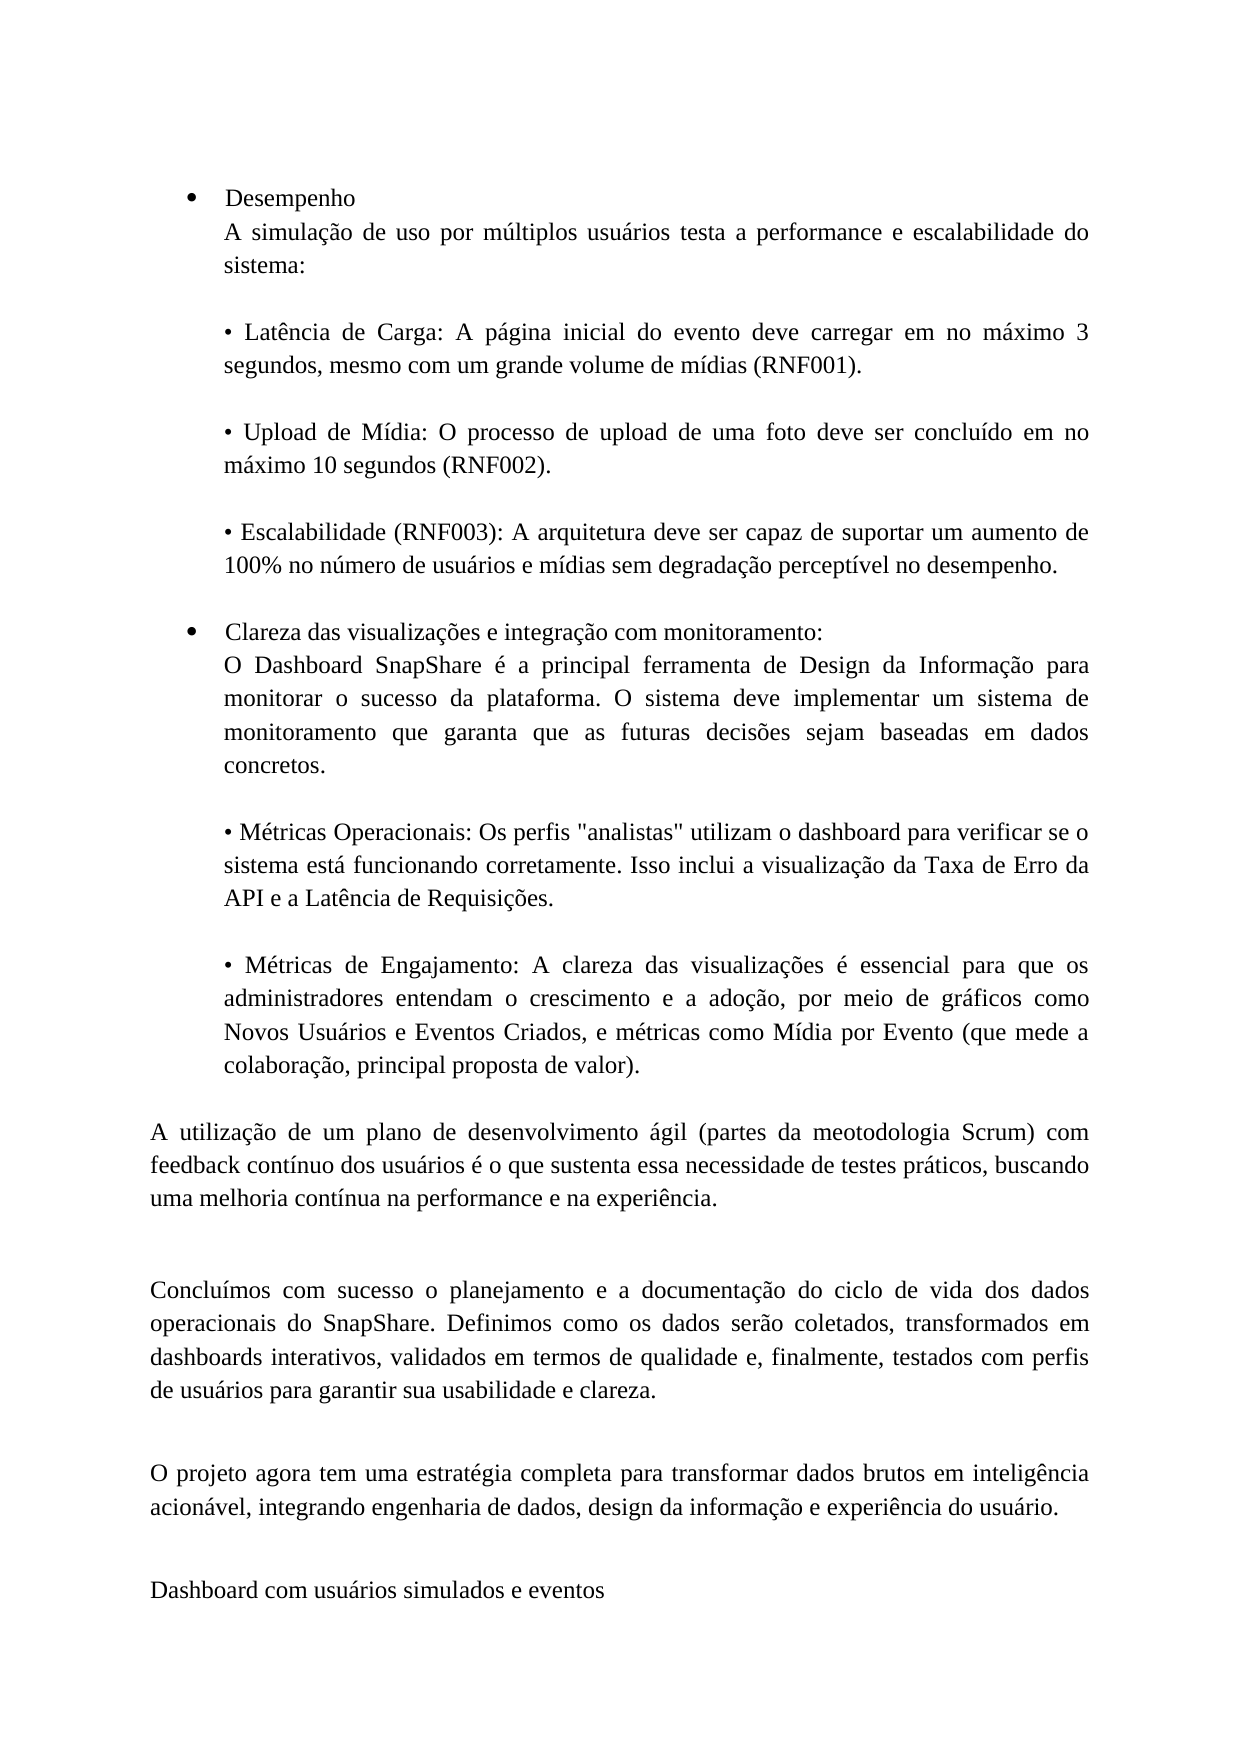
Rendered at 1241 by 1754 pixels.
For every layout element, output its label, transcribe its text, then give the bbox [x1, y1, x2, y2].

list Clareza das visualizações e integração com monitoramento: [187, 617, 1090, 645]
text O Dashboard SnapShare é a principal ferramenta de Design da Informação para monitorar o sucesso da plataforma. O sistema deve implementar um sistema de monitoramento que garanta que as futuras decisões sejam baseadas em dados concretos. [224, 650, 1090, 779]
text Dashboard com usuários simulados e eventos [150, 1575, 1090, 1604]
text A utilização de um plano de desenvolvimento ágil (partes da meotodologia Scrum) com feedback contínuo dos usuários é o que sustenta essa necessidade de testes práticos, buscando uma melhoria contínua na performance e na experiência. [150, 1117, 1090, 1212]
text • Escalabilidade (RNF003): A arquitetura deve ser capaz de suportar um aumento de 100% no número de usuários e mídias sem degradação perceptível no desempenho. [224, 517, 1090, 579]
text • Métricas Operacionais: Os perfis "analistas" utilizam o dashboard para verificar se o sistema está funcionando corretamente. Isso inclui a visualização da Taxa de Erro da API e a Latência de Requisições. [224, 817, 1090, 912]
text A simulação de uso por múltiplos usuários testa a performance e escalabilidade do sistema: [224, 217, 1090, 279]
text Concluímos com sucesso o planejamento e a documentação do ciclo de vida dos dados operacionais do SnapShare. Definimos como os dados serão coletados, transformados em dashboards interativos, validados em termos de qualidade e, finalmente, testados com perfis de usuários para garantir sua usabilidade e clareza. [150, 1275, 1090, 1404]
text • Métricas de Engajamento: A clareza das visualizações é essencial para que os administradores entendam o crescimento e a adoção, por meio de gráficos como Novos Usuários e Eventos Criados, e métricas como Mídia por Evento (que mede a colaboração, principal proposta de valor). [224, 950, 1090, 1079]
text O projeto agora tem uma estratégia completa para transformar dados brutos em inteligência acionável, integrando engenharia de dados, design da informação e experiência do usuário. [150, 1458, 1090, 1520]
text • Latência de Carga: A página inicial do evento deve carregar em no máximo 3 segundos, mesmo com um grande volume de mídias (RNF001). [224, 317, 1090, 379]
text • Upload de Mídia: O processo de upload de uma foto deve ser concluído em no máximo 10 segundos (RNF002). [224, 417, 1090, 479]
list Desempenho [187, 183, 1090, 212]
